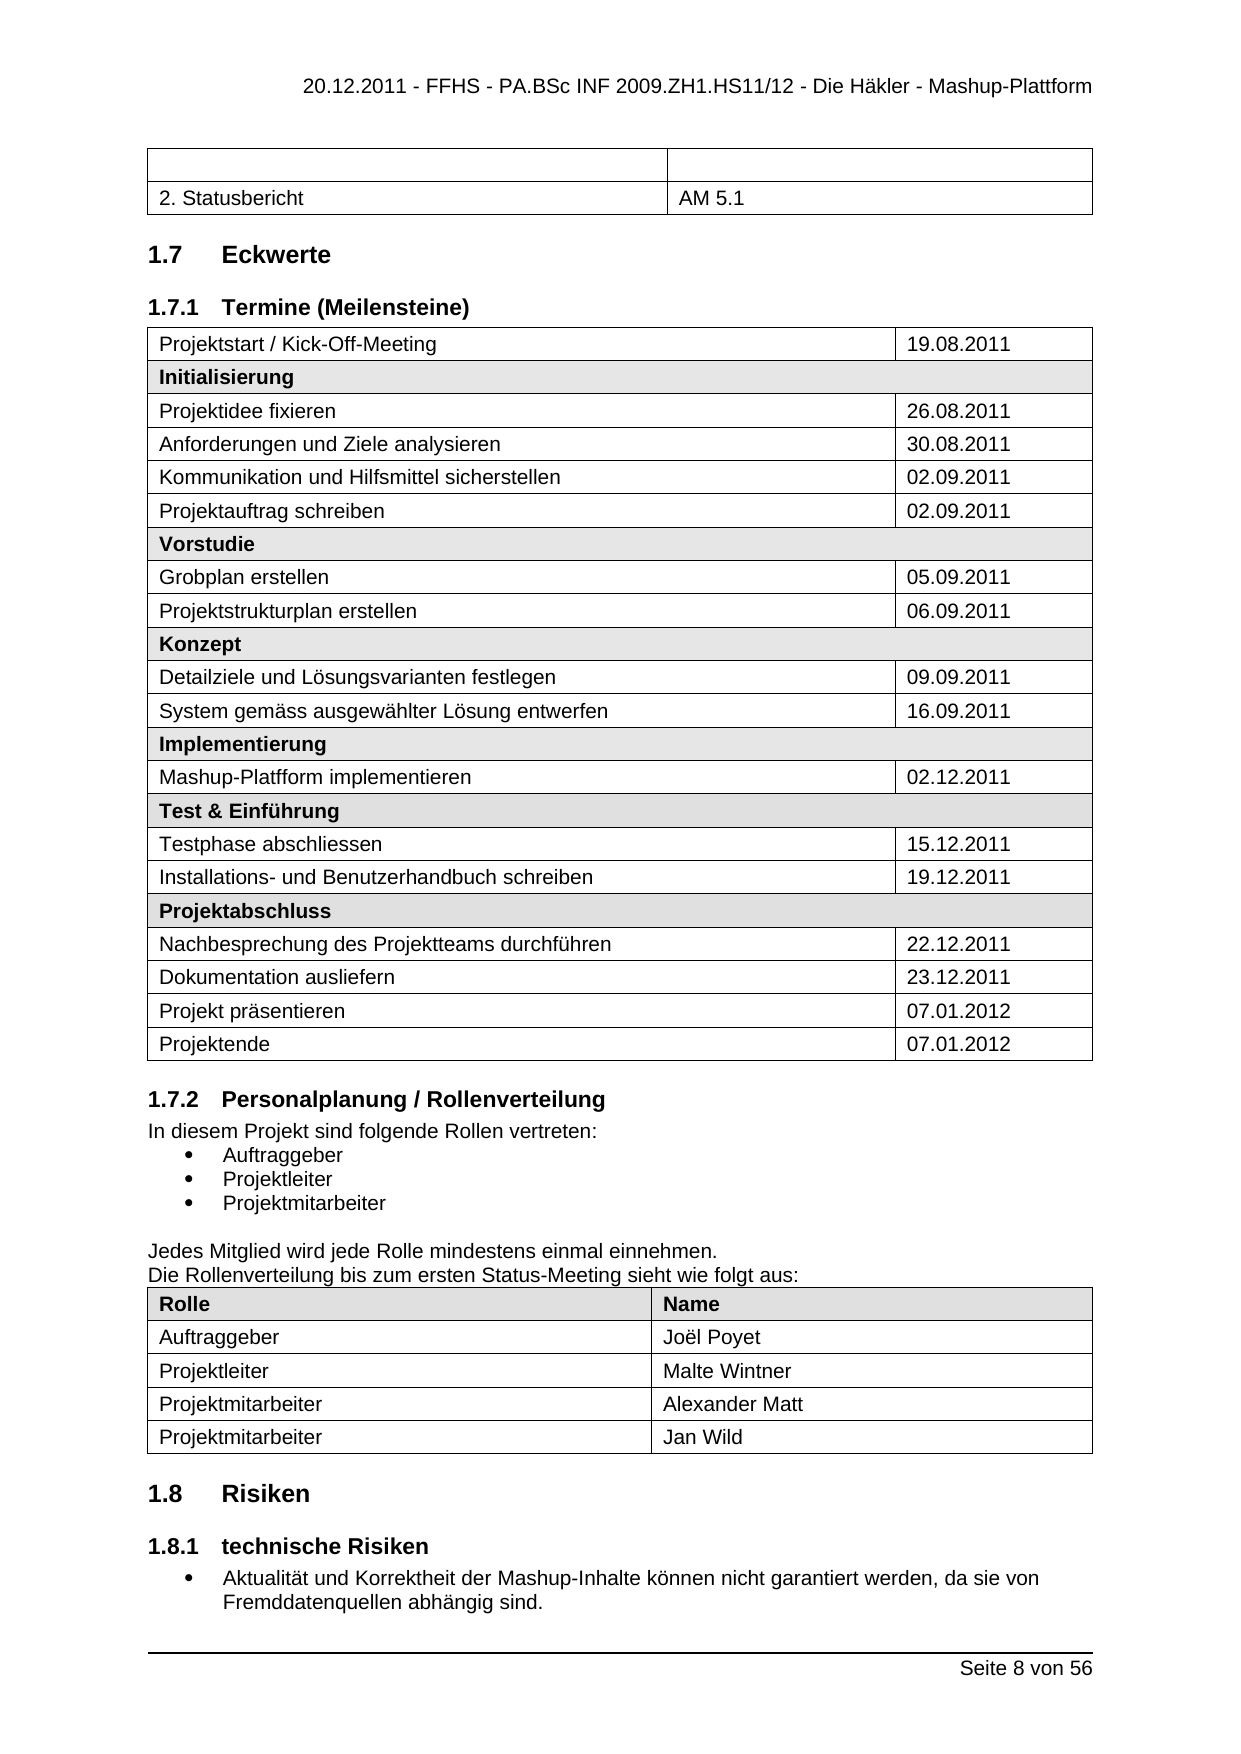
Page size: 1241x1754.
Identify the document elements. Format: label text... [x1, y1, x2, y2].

table_cell Jan Wild [652, 1421, 1092, 1453]
table_cell AM 5.1 [668, 182, 1092, 214]
table_cell 05.09.2011 [896, 561, 1092, 593]
table_cell 09.09.2011 [896, 661, 1092, 693]
subtitle Termine (Meilensteine) [148, 294, 1093, 320]
table_cell Malte Wintner [652, 1354, 1092, 1387]
table_cell Konzept [148, 628, 1092, 660]
table_cell Projektmitarbeiter [148, 1421, 651, 1453]
table_cell Detailziele und Lösungsvarianten festlegen [148, 661, 895, 693]
list Aktualität und Korrektheit der Mashup-Inhalte können nicht garantiert werden, da sie von Fremddatenquellen abhängig sind. [185, 1566, 1093, 1614]
subtitle Eckwerte [148, 240, 1093, 269]
table_cell 22.12.2011 [896, 928, 1092, 960]
table_cell Anforderungen und Ziele analysieren [148, 428, 895, 460]
table_cell Vorstudie [148, 528, 1092, 560]
table_cell Projektleiter [148, 1354, 651, 1387]
text Jedes Mitglied wird jede Rolle mindestens einmal einnehmen. Die Rollenverteilung bis zum ersten Status-Meeting sieht wie folgt aus: [148, 1239, 1093, 1287]
table_cell Testphase abschliessen [148, 828, 895, 860]
table_cell [148, 149, 667, 181]
table_cell 02.09.2011 [896, 461, 1092, 493]
table_cell Auftraggeber [148, 1321, 651, 1353]
subtitle Personalplanung / Rollenverteilung [148, 1086, 1093, 1112]
table_cell 23.12.2011 [896, 961, 1092, 993]
table_cell Installations- und Benutzerhandbuch schreiben [148, 861, 895, 893]
table_cell Projektidee fixieren [148, 394, 895, 427]
table_cell Projektmitarbeiter [148, 1388, 651, 1420]
table_cell Implementierung [148, 728, 1092, 760]
table_cell Projektauftrag schreiben [148, 494, 895, 527]
table_header Name [652, 1288, 1092, 1320]
subtitle technische Risiken [148, 1533, 1093, 1559]
table_cell Projekt präsentieren [148, 994, 895, 1027]
table_cell [668, 149, 1092, 181]
table_cell Test & Einführung [148, 794, 1092, 827]
table_cell Initialisierung [148, 361, 1092, 393]
table_cell 06.09.2011 [896, 594, 1092, 627]
table_cell 2. Statusbericht [148, 182, 667, 214]
table_cell 16.09.2011 [896, 694, 1092, 727]
table_header Rolle [148, 1288, 651, 1320]
table_header Projektstart / Kick-Off-Meeting [148, 328, 895, 360]
table_cell Nachbesprechung des Projektteams durchführen [148, 928, 895, 960]
table_cell Projektende [148, 1028, 895, 1060]
table_cell Kommunikation und Hilfsmittel sicherstellen [148, 461, 895, 493]
table_cell 15.12.2011 [896, 828, 1092, 860]
text In diesem Projekt sind folgende Rollen vertreten: [148, 1119, 1093, 1143]
table_cell System gemäss ausgewählter Lösung entwerfen [148, 694, 895, 727]
table_cell 30.08.2011 [896, 428, 1092, 460]
table_cell Alexander Matt [652, 1388, 1092, 1420]
list Projektmitarbeiter [185, 1191, 1093, 1215]
table_cell 26.08.2011 [896, 394, 1092, 427]
table_cell Joël Poyet [652, 1321, 1092, 1353]
table_cell Projektstrukturplan erstellen [148, 594, 895, 627]
table_cell Projektabschluss [148, 894, 1092, 927]
table_cell Grobplan erstellen [148, 561, 895, 593]
table_cell 07.01.2012 [896, 1028, 1092, 1060]
table_cell Dokumentation ausliefern [148, 961, 895, 993]
table_cell 02.12.2011 [896, 761, 1092, 793]
table_header 19.08.2011 [896, 328, 1092, 360]
list Auftraggeber [185, 1143, 1093, 1167]
table_cell Mashup-Platfform implementieren [148, 761, 895, 793]
list Projektleiter [185, 1167, 1093, 1191]
subtitle Risiken [148, 1479, 1093, 1508]
table_cell 07.01.2012 [896, 994, 1092, 1027]
table_cell 02.09.2011 [896, 494, 1092, 527]
table_cell 19.12.2011 [896, 861, 1092, 893]
